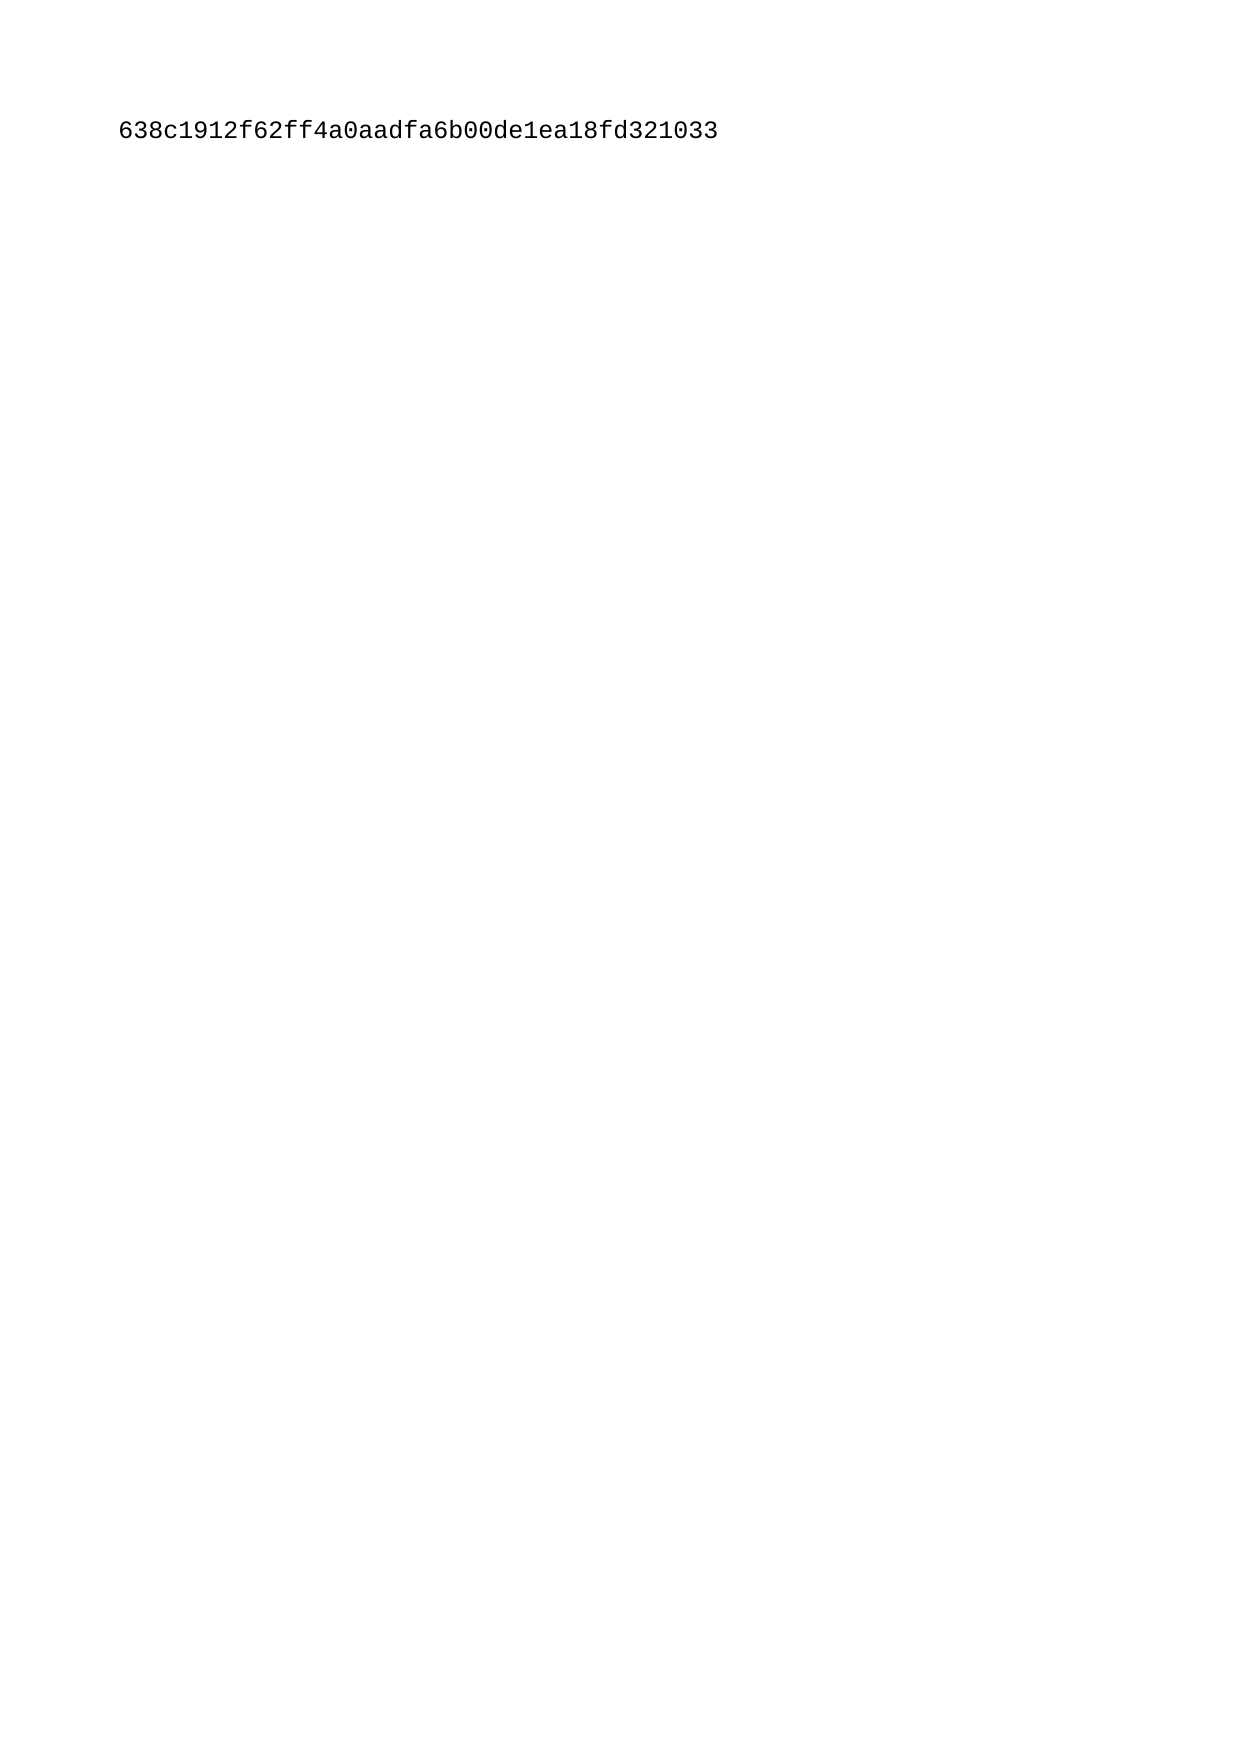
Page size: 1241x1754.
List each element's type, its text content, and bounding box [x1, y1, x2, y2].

text 638c1912f62ff4a0aadfa6b00de1ea18fd321033 [118, 118, 1122, 146]
